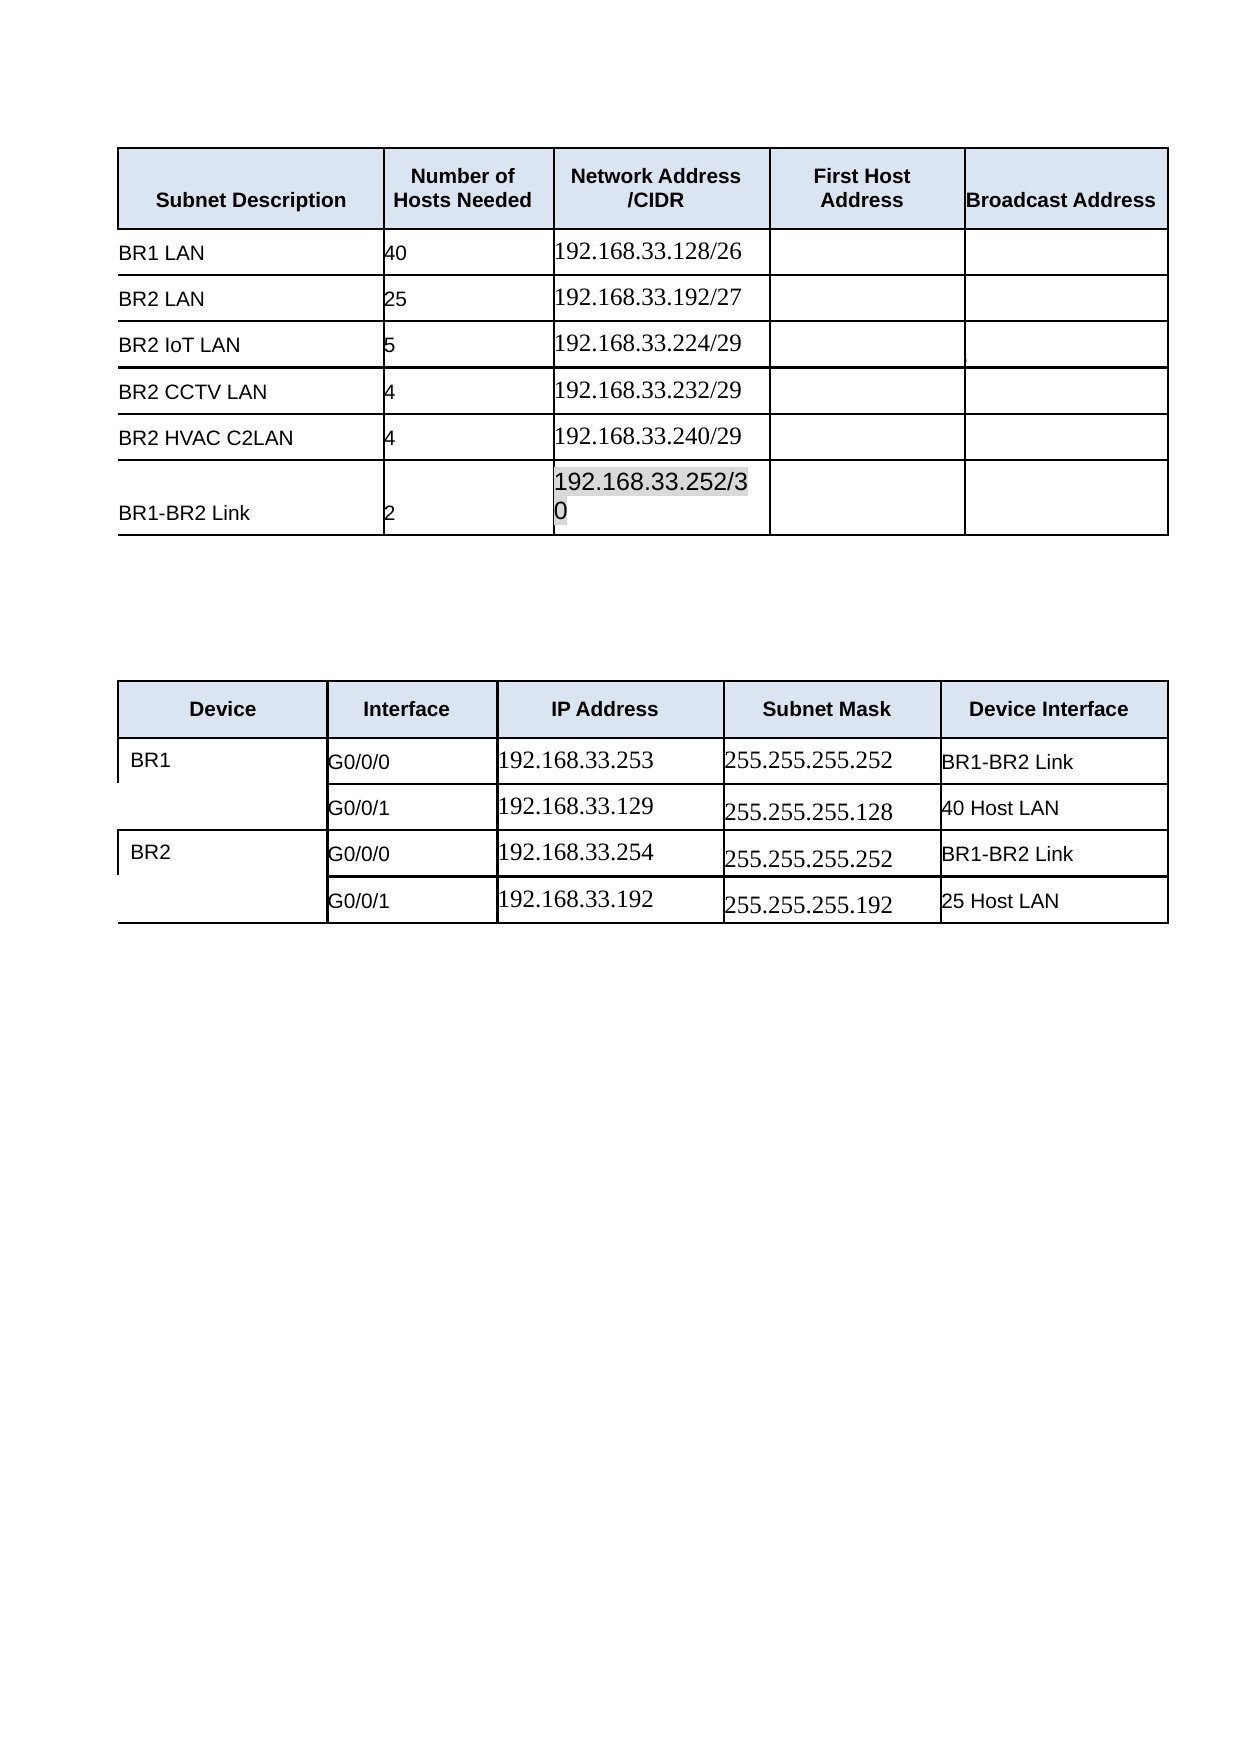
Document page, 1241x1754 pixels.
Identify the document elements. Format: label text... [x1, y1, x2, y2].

table_cell . [771, 322, 964, 366]
table_cell 5 [385, 322, 553, 366]
table_cell BR2 [119, 831, 326, 875]
table_cell 2 [385, 461, 553, 534]
table_header Device Interface [942, 682, 1167, 737]
table_cell [966, 415, 1167, 459]
table_cell 192.168.33.128/26 [555, 230, 769, 274]
table_header First Host Address [771, 149, 964, 228]
table_cell BR2 LAN [118, 276, 383, 320]
table_cell G0/0/1 [329, 878, 496, 922]
table_cell G0/0/0 [329, 739, 496, 783]
table_cell BR2 IoT LAN [118, 322, 383, 366]
table_cell G0/0/0 [329, 831, 496, 875]
table_cell 25 Host LAN [942, 878, 1167, 922]
table_cell 192.168.33.252/30 [555, 461, 769, 534]
table_cell 4 [385, 415, 553, 459]
table_cell BR1 [119, 739, 326, 783]
table_cell 192.168.33.254 [499, 831, 723, 875]
table_header Broadcast Address [966, 149, 1167, 228]
table_cell 4 [385, 369, 553, 413]
table_cell 192.168.33.192 [499, 878, 723, 922]
table_cell [966, 230, 1167, 274]
table_cell BR2 HVAC C2LAN [118, 415, 383, 459]
table_cell [771, 276, 964, 320]
table_header Subnet Description [119, 149, 383, 228]
table_cell BR2 [118, 875, 326, 922]
table_cell 192.168.33.224/29 [555, 322, 769, 366]
table_cell 255.255.255.192 [725, 878, 940, 922]
table_cell [966, 276, 1167, 320]
table_cell [966, 369, 1167, 413]
table_header Network Address /CIDR [555, 149, 769, 228]
table_cell 255.255.255.128 [725, 785, 940, 829]
table_cell BR2 CCTV LAN [118, 369, 383, 413]
table_cell 192.168.33.232/29 [555, 369, 769, 413]
table_cell [771, 230, 964, 274]
table_cell [771, 461, 964, 534]
table_cell 255.255.255.252 [725, 739, 940, 783]
table_cell 40 [385, 230, 553, 274]
table_cell [966, 461, 1167, 534]
table_cell [771, 415, 964, 459]
table_cell 192.168.33.240/29 [555, 415, 769, 459]
table_cell BR1 LAN [118, 230, 383, 274]
table_header Device [119, 682, 326, 737]
table_cell 255.255.255.252 [725, 831, 940, 875]
table_cell BR1 [118, 783, 326, 829]
table_cell 192.168.33.253 [499, 739, 723, 783]
table_cell 192.168.33.129 [499, 785, 723, 829]
table_header IP Address [499, 682, 723, 737]
table_cell 40 Host LAN [942, 785, 1167, 829]
table_cell 192.168.33.192/27 [555, 276, 769, 320]
table_cell BR1-BR2 Link [118, 461, 383, 534]
table_header Interface [329, 682, 496, 737]
table_cell 2 [966, 322, 1167, 366]
table_header Subnet Mask [725, 682, 940, 737]
table_cell 25 [385, 276, 553, 320]
table_cell BR1-BR2 Link [942, 739, 1167, 783]
table_cell G0/0/1 [329, 785, 496, 829]
table_cell [771, 369, 964, 413]
table_cell BR1-BR2 Link [942, 831, 1167, 875]
table_header Number of Hosts Needed [385, 149, 553, 228]
